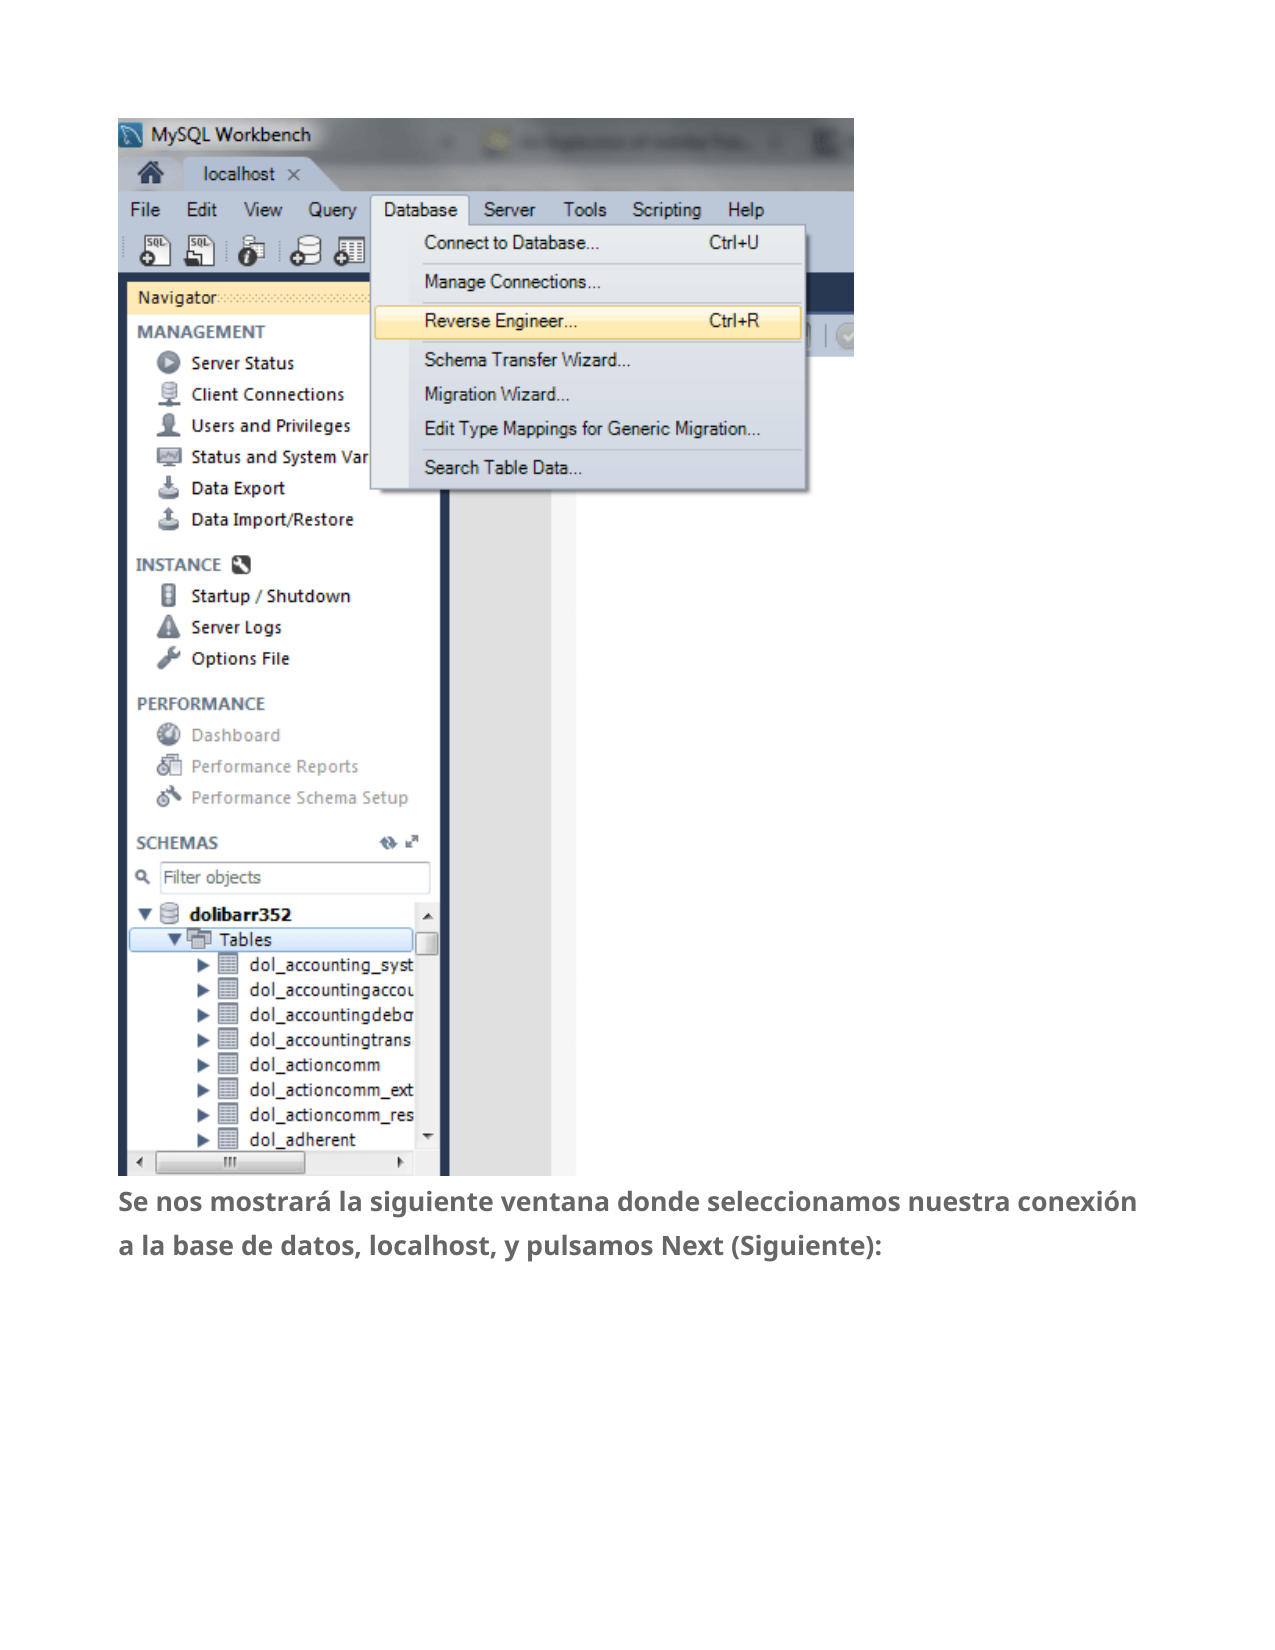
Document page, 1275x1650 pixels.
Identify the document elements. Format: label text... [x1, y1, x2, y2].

text Se nos mostrará la siguiente ventana donde seleccionamos nuestra conexión a la base de datos, localhost, y pulsamos Next (Siguiente): [118, 118, 1157, 1263]
picture [118, 118, 854, 1176]
